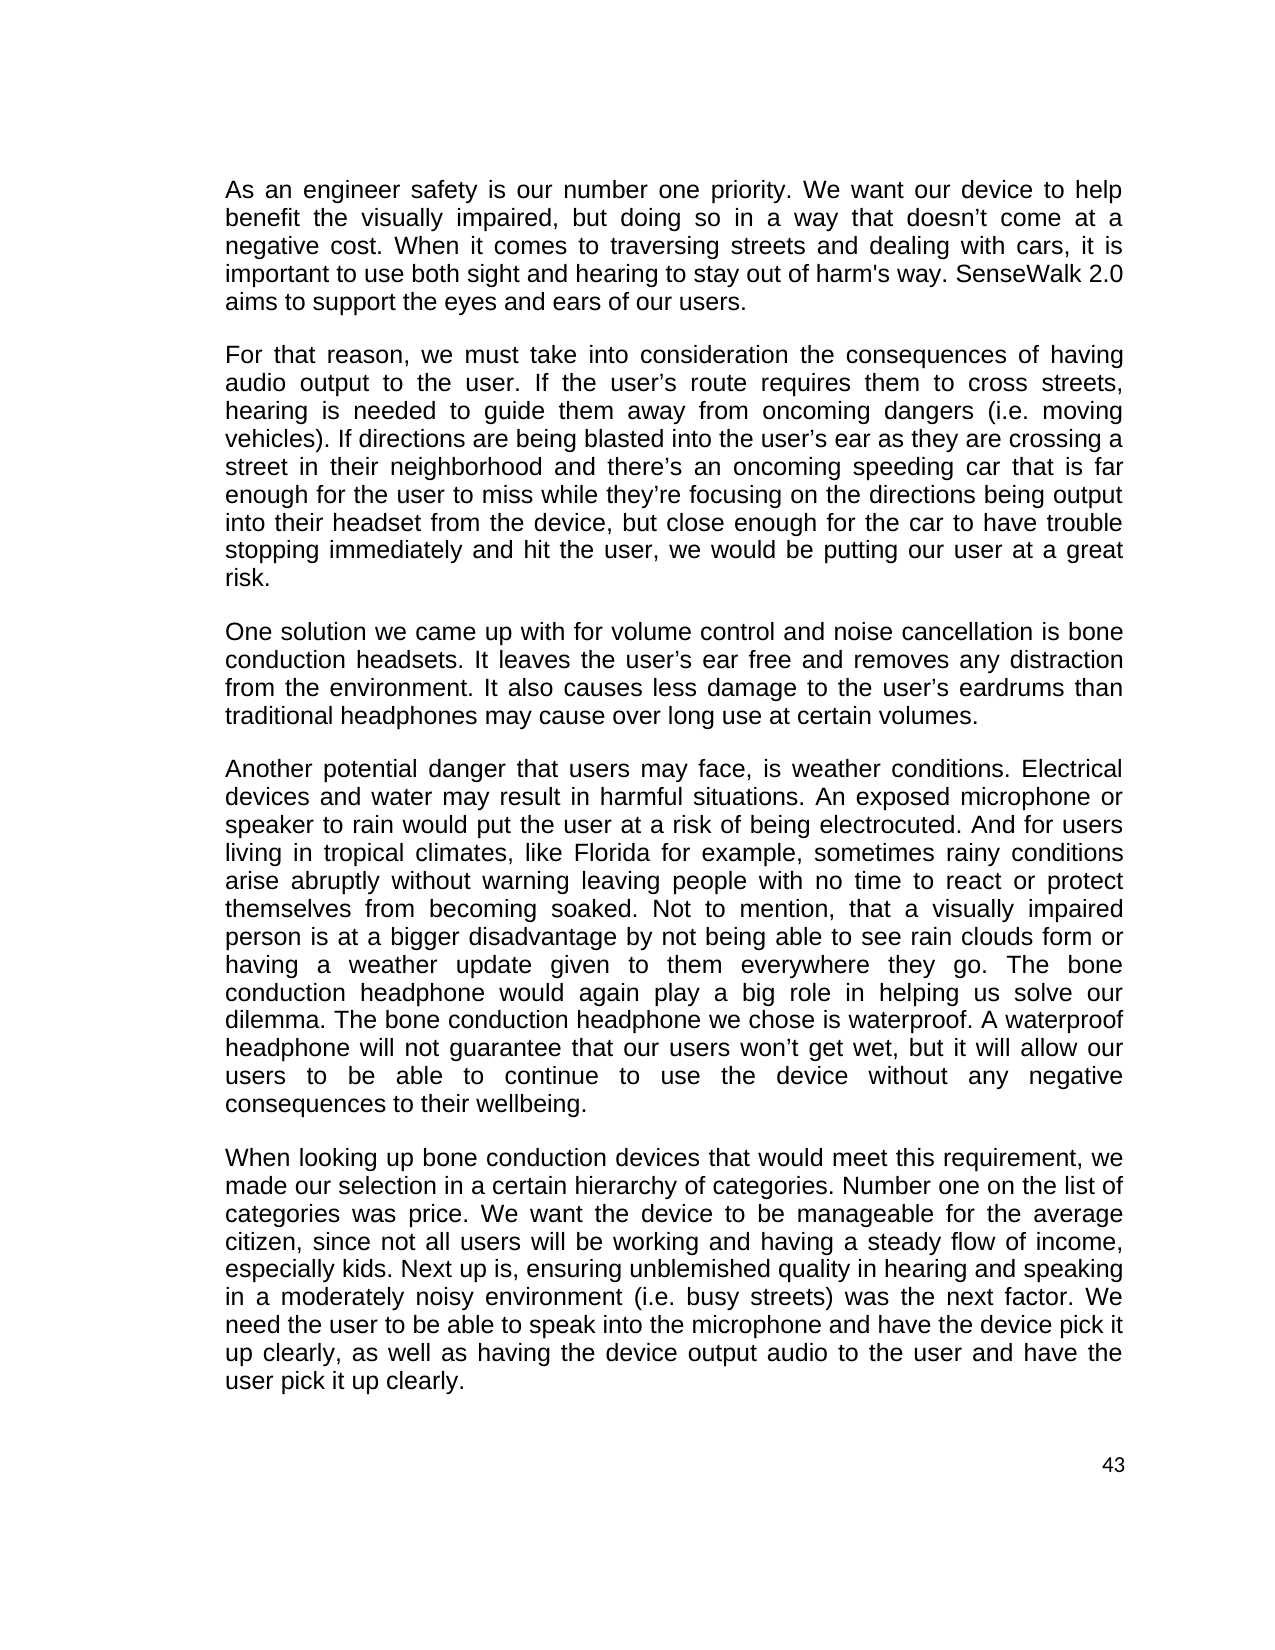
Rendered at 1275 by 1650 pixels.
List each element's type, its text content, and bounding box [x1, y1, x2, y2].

text One solution we came up with for volume control and noise cancellation is bone conduction headsets. It leaves the user’s ear free and removes any distraction from the environment. It also causes less damage to the user’s eardrums than traditional headphones may cause over long use at certain volumes. [225, 618, 1125, 729]
text When looking up bone conduction devices that would meet this requirement, we made our selection in a certain hierarchy of categories. Number one on the list of categories was price. We want the device to be manageable for the average citizen, since not all users will be working and having a steady flow of income, especially kids. Next up is, ensuring unblemished quality in hearing and speaking in a moderately noisy environment (i.e. busy streets) was the next factor. We need the user to be able to speak into the microphone and have the device pick it up clearly, as well as having the device output audio to the user and have the user pick it up clearly. [225, 1143, 1125, 1395]
text Another potential danger that users may face, is weather conditions. Electrical devices and water may result in harmful situations. An exposed microphone or speaker to rain would put the user at a risk of being electrocuted. And for users living in tropical climates, like Florida for example, sometimes rainy conditions arise abruptly without warning leaving people with no time to react or protect themselves from becoming soaked. Not to mention, that a visually impaired person is at a bigger disadvantage by not being able to see rain clouds form or having a weather update given to them everywhere they go. The bone conduction headphone would again play a big role in helping us solve our dilemma. The bone conduction headphone we chose is waterproof. A waterproof headphone will not guarantee that our users won’t get wet, but it will allow our users to be able to continue to use the device without any negative consequences to their wellbeing. [225, 755, 1125, 1118]
text For that reason, we must take into consideration the consequences of having audio output to the user. If the user’s route requires them to cross streets, hearing is needed to guide them away from oncoming dangers (i.e. moving vehicles). If directions are being blasted into the user’s ear as they are crossing a street in their neighborhood and there’s an oncoming speeding car that is far enough for the user to miss while they’re focusing on the directions being output into their headset from the device, but close enough for the car to have trouble stopping immediately and hit the user, we would be putting our user at a great risk. [225, 341, 1125, 592]
text As an engineer safety is our number one priority. We want our device to help benefit the visually impaired, but doing so in a way that doesn’t come at a negative cost. When it comes to traversing streets and dealing with cars, it is important to use both sight and hearing to stay out of harm's way. SenseWalk 2.0 aims to support the eyes and ears of our users. [225, 176, 1125, 315]
